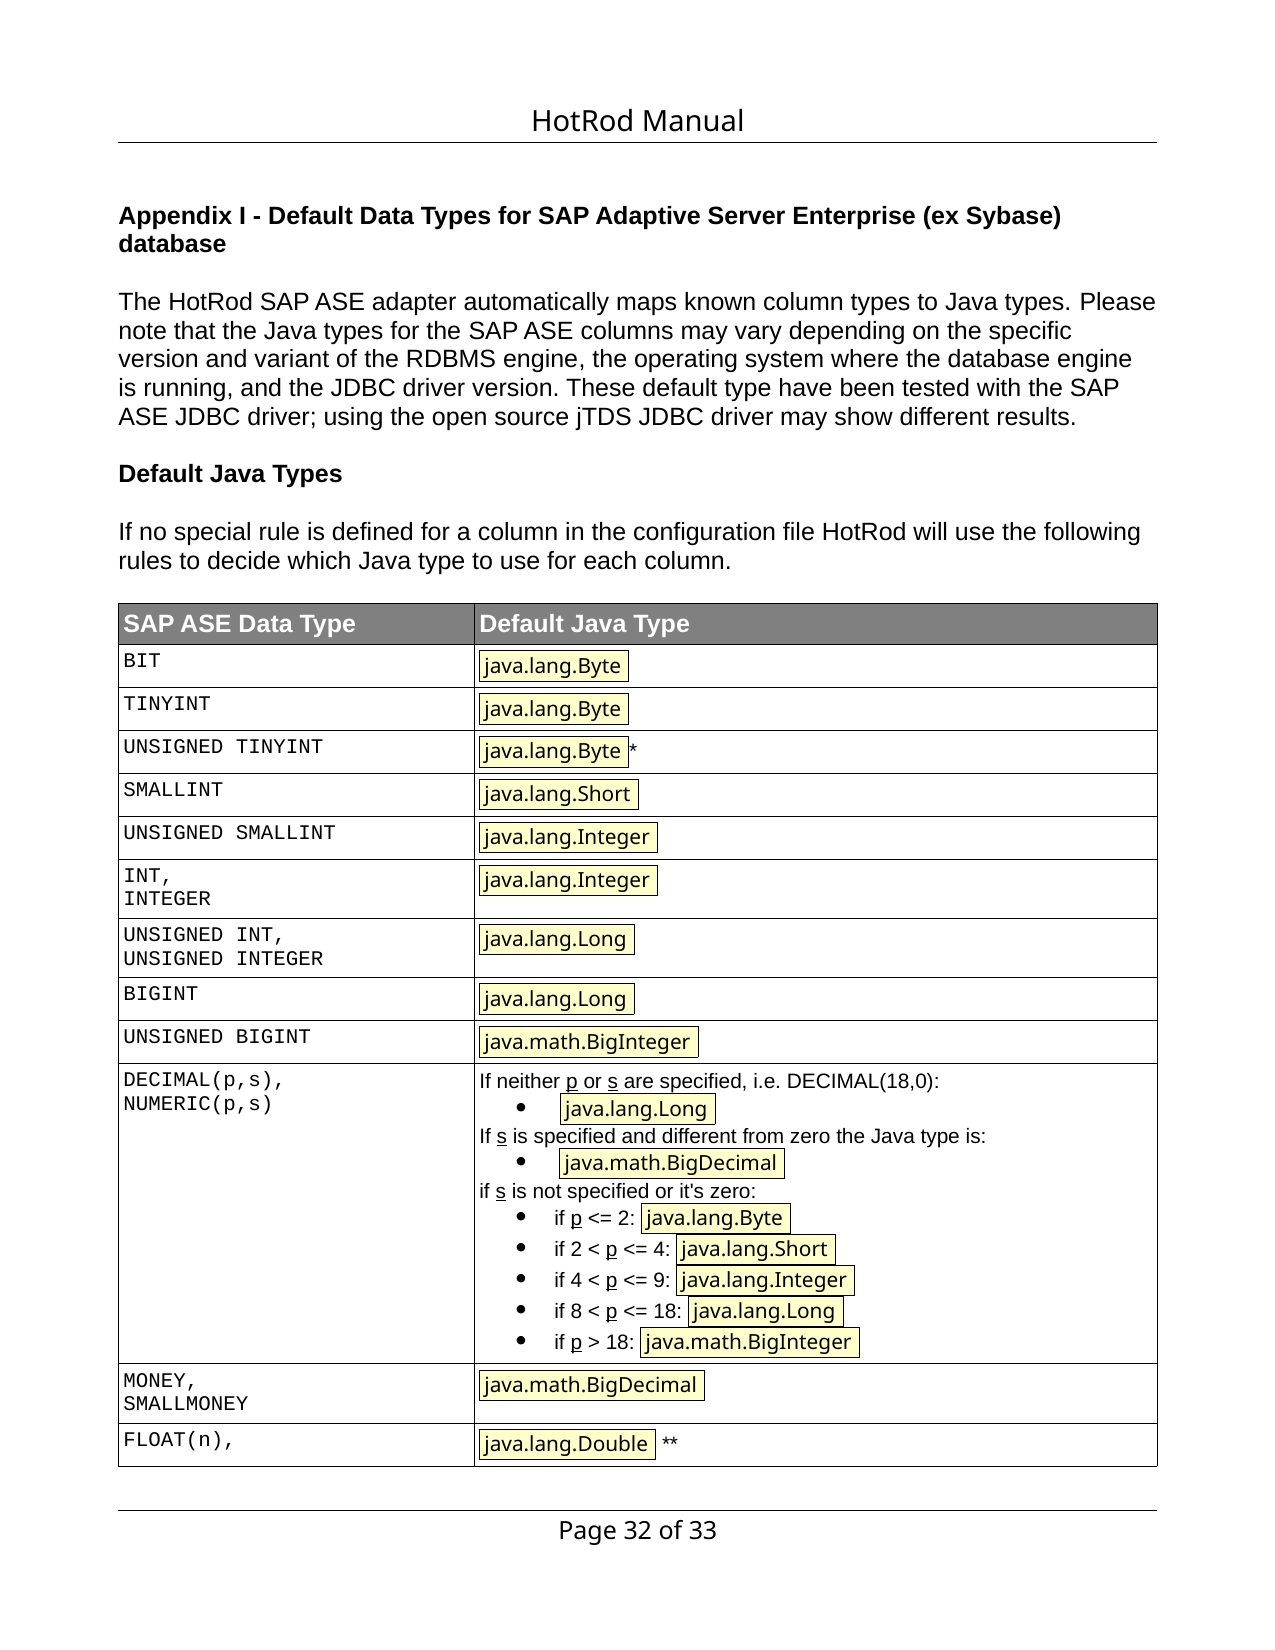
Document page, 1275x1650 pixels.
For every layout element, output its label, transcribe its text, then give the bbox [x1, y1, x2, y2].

table_cell If neither p or s are specified, i.e. DECIMAL(18,0): java.lang.Long If s is specified and different from zero the Java type is: java.math.BigDecimal if s is not specified or it's zero: if p <= 2: java.lang.Byte if 2 < p <= 4: java.lang.Short if 4 < p <= 9: java.lang.Integer if 8 < p <= 18: java.lang.Long if p > 18: java.math.BigInteger [475, 1064, 1157, 1363]
table_header Default Java Type [475, 604, 1157, 644]
text Appendix I - Default Data Types for SAP Adaptive Server Enterprise (ex Sybase) database [118, 201, 1157, 258]
table_cell java.math.BigDecimal [475, 1364, 1157, 1423]
table_cell DECIMAL(p,s), NUMERIC(p,s) [119, 1064, 474, 1363]
table_cell UNSIGNED TINYINT [119, 731, 474, 773]
table_cell java.lang.Integer [475, 817, 1157, 858]
table_cell java.lang.Double ** [475, 1424, 1157, 1466]
table_cell java.math.BigInteger [475, 1021, 1157, 1063]
table_cell INT, INTEGER [119, 860, 474, 918]
table_cell BIGINT [119, 978, 474, 1020]
table_cell FLOAT(n), [119, 1424, 474, 1466]
table_cell java.lang.Long [475, 978, 1157, 1020]
table_cell UNSIGNED INT, UNSIGNED INTEGER [119, 919, 474, 977]
text The HotRod SAP ASE adapter automatically maps known column types to Java types. Please note that the Java types for the SAP ASE columns may vary depending on the specific version and variant of the RDBMS engine, the operating system where the database engine is running, and the JDBC driver version. These default type have been tested with the SAP ASE JDBC driver; using the open source jTDS JDBC driver may show different results. [118, 287, 1157, 431]
table_cell MONEY, SMALLMONEY [119, 1364, 474, 1423]
table_cell TINYINT [119, 688, 474, 730]
text Default Java Types [118, 459, 1157, 488]
table_cell BIT [119, 645, 474, 687]
table_cell UNSIGNED BIGINT [119, 1021, 474, 1063]
table_cell java.lang.Integer [475, 860, 1157, 918]
table_cell java.lang.Byte* [475, 731, 1157, 773]
table_cell java.lang.Byte [475, 688, 1157, 730]
table_cell UNSIGNED SMALLINT [119, 817, 474, 858]
text If no special rule is defined for a column in the configuration file HotRod will use the following rules to decide which Java type to use for each column. [118, 517, 1157, 574]
table_cell java.lang.Byte [475, 645, 1157, 687]
table_cell java.lang.Short [475, 774, 1157, 816]
table_cell java.lang.Long [475, 919, 1157, 977]
table_cell SMALLINT [119, 774, 474, 816]
table_header SAP ASE Data Type [119, 604, 474, 644]
